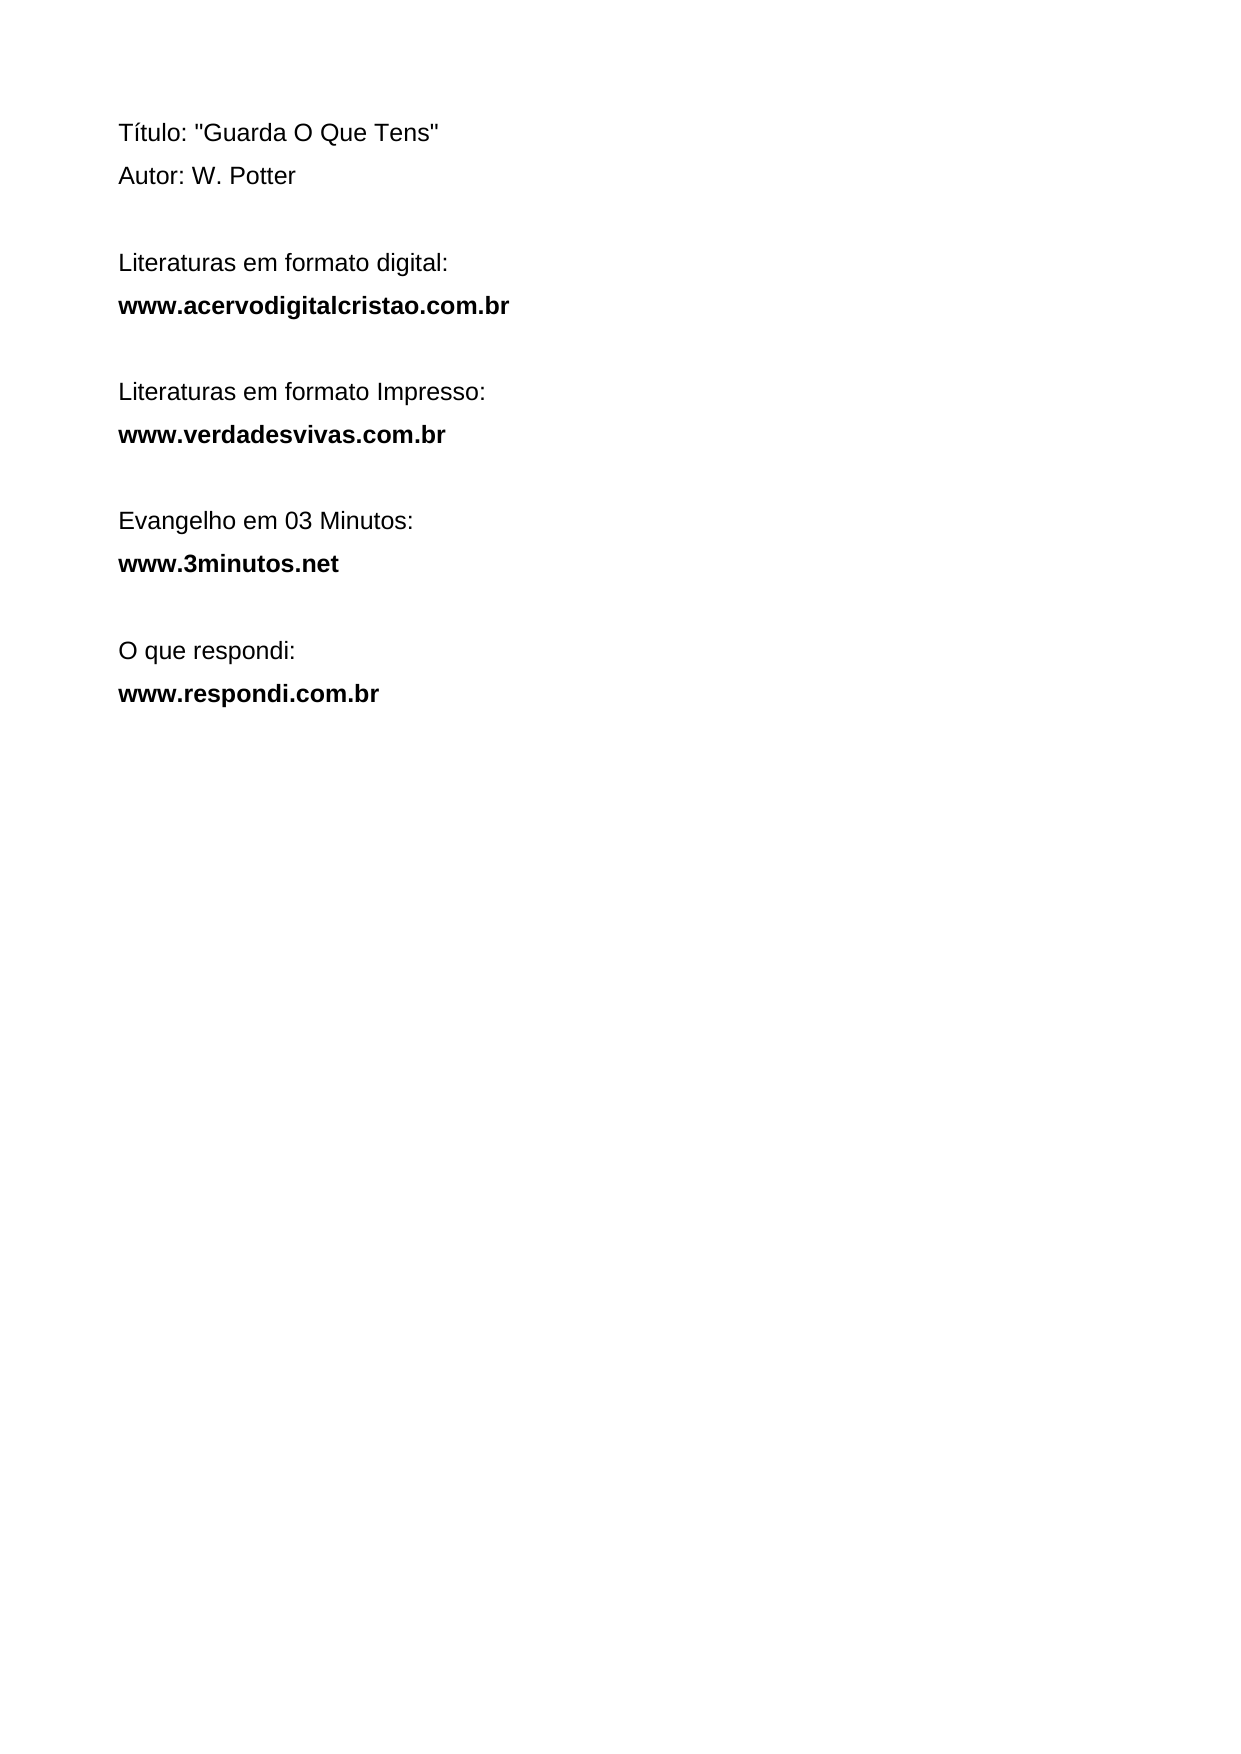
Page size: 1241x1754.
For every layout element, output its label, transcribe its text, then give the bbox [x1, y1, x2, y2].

text Título: "Guarda O Que Tens" Autor: W. Potter Literaturas em formato digital: www.acervodigitalcristao.com.br Literaturas em formato Impresso: www.verdadesvivas.com.br Evangelho em 03 Minutos: www.3minutos.net O que respondi: www.respondi.com.br [118, 118, 1122, 707]
